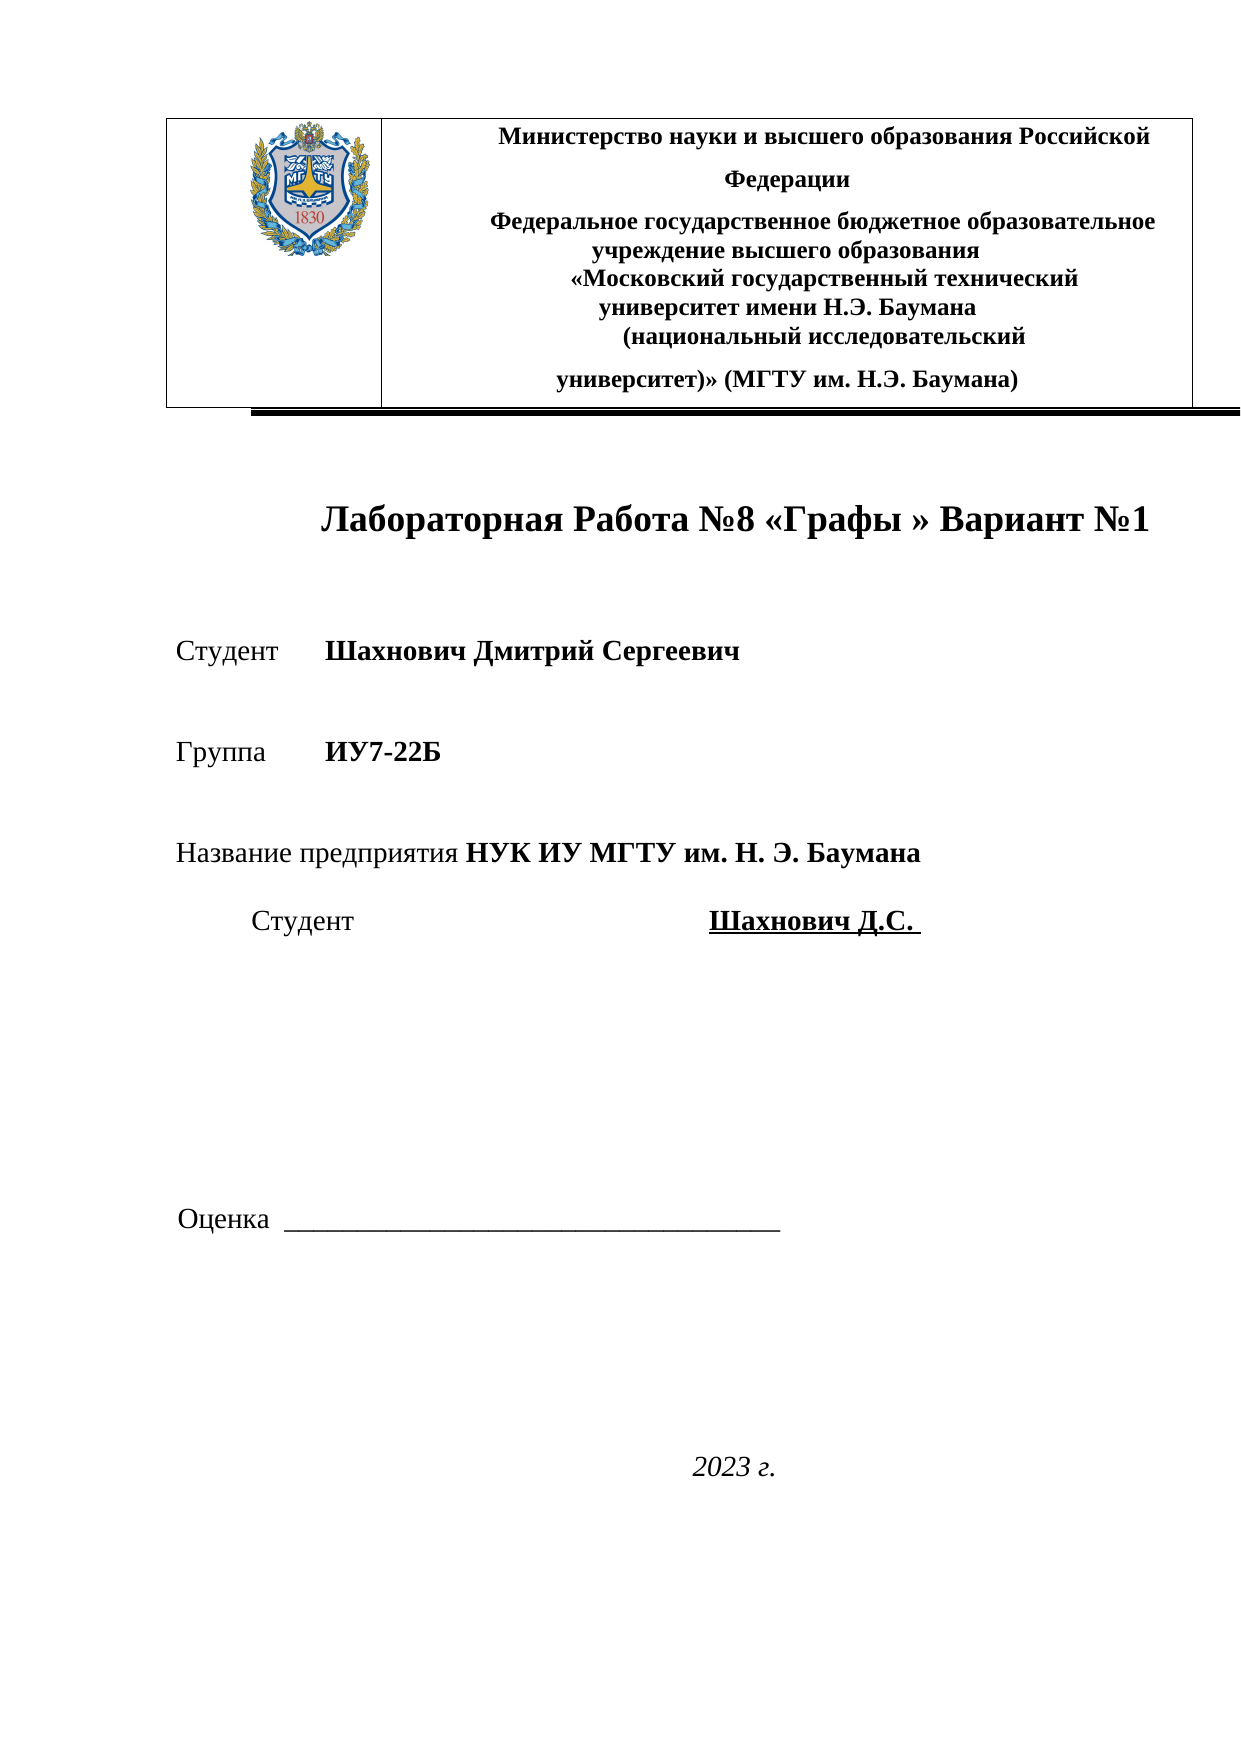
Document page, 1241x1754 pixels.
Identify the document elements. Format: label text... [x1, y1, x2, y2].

text 2023 г. [216, 1449, 1181, 1483]
table_cell [635, 1070, 1139, 1136]
text Студент Шахнович Дмитрий Сергеевич [176, 633, 902, 667]
table_cell [177, 1070, 635, 1136]
picture [249, 120, 370, 256]
table_cell [177, 969, 635, 1070]
text Группа ИУ7-22Б [176, 734, 902, 768]
text Оценка __________________________________ [177, 1201, 1181, 1234]
table_header Министерство науки и высшего образования Российской Федерации Федеральное государственное бюджетное образовательное учреждение высшего образования «Московский государственный технический университет имени Н.Э. Баумана (национальный исследовательский университет)» (МГТУ им. Н.Э. Баумана) [382, 119, 1192, 407]
table_header [167, 119, 381, 407]
text Лабораторная Работа №8 «Графы » Вариант №1 [216, 496, 1181, 539]
table_cell [635, 969, 1139, 1070]
table_header Шахнович Д.С. [635, 903, 1139, 969]
table_header Студент [177, 903, 635, 969]
text Название предприятия НУК ИУ МГТУ им. Н. Э. Баумана [176, 835, 1181, 868]
